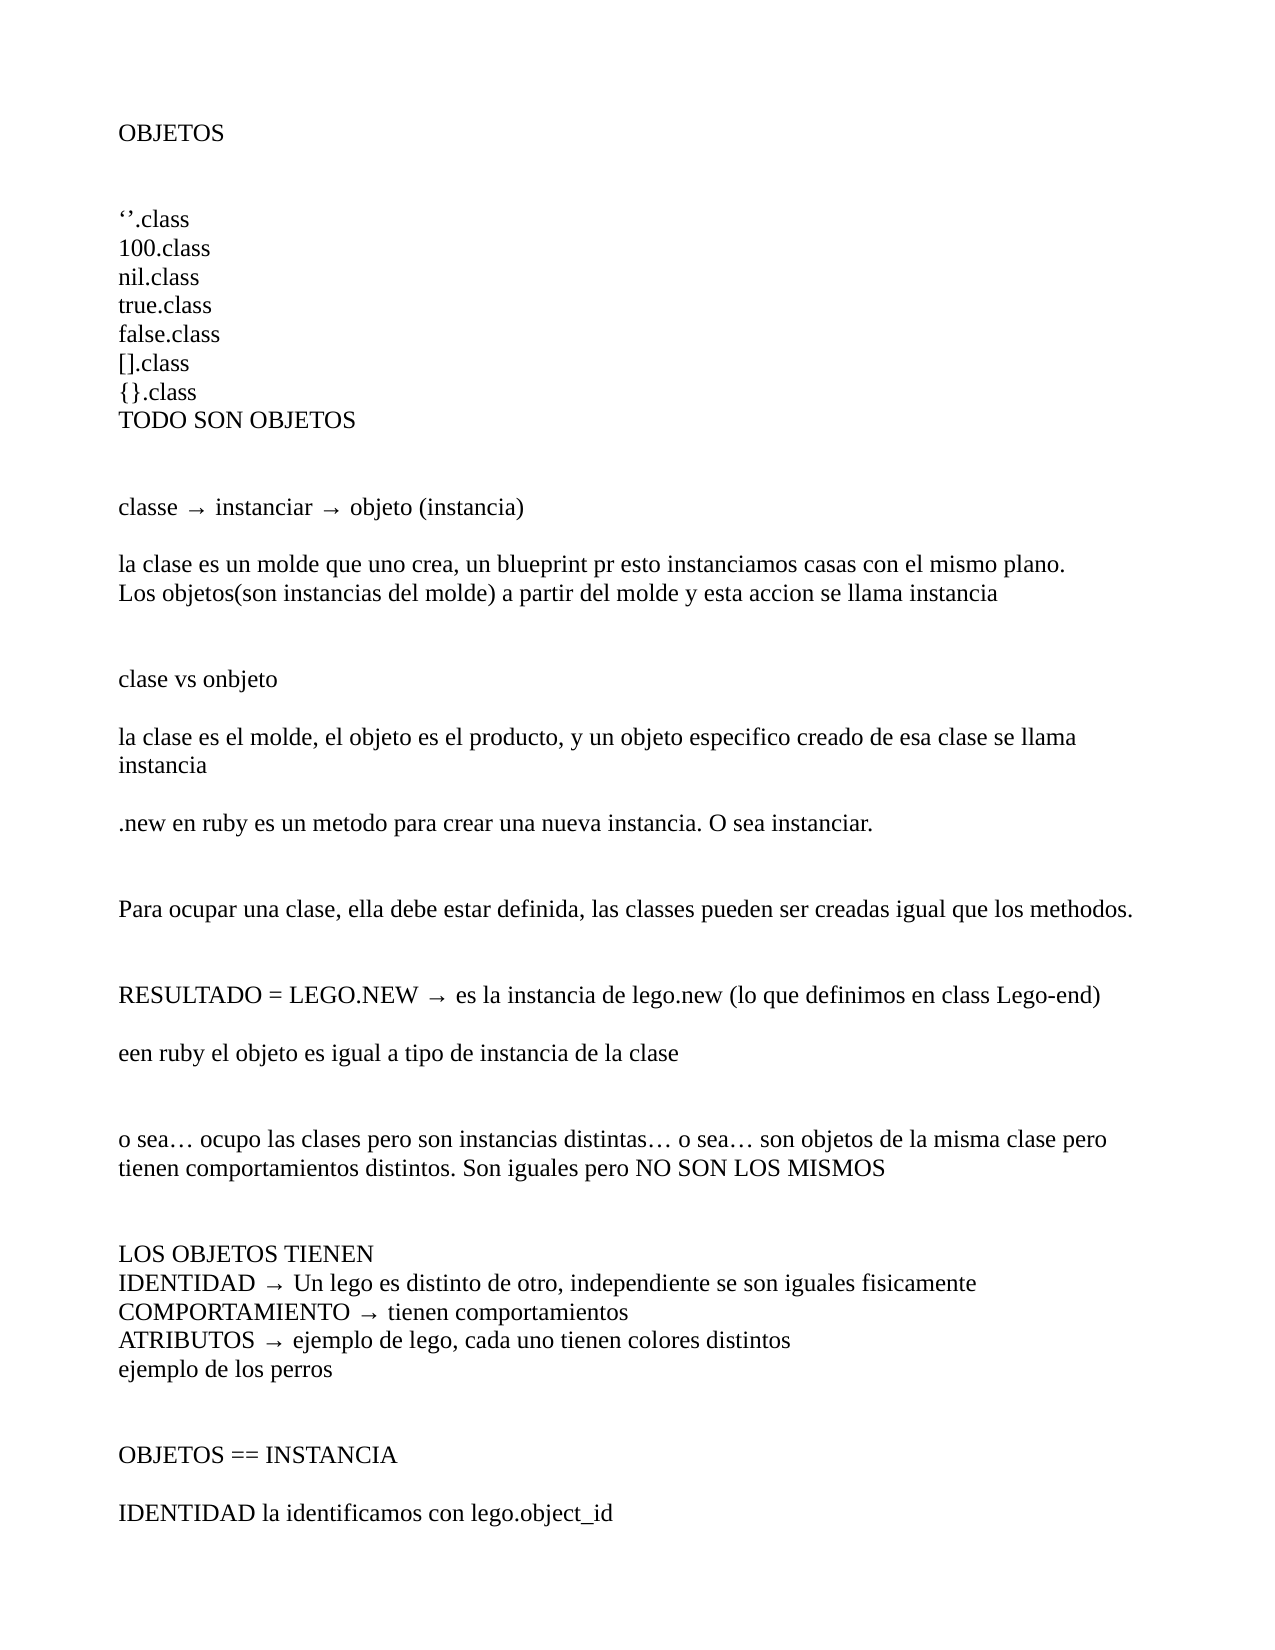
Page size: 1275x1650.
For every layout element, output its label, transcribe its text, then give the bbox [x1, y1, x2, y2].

text true.class [118, 291, 1157, 319]
text RESULTADO = LEGO.NEW → es la instancia de lego.new (lo que definimos en class Lego-end) [118, 981, 1157, 1009]
text clase vs onbjeto [118, 664, 1157, 693]
text ‘’.class [118, 204, 1157, 233]
text .new en ruby es un metodo para crear una nueva instancia. O sea instanciar. [118, 808, 1157, 837]
text ejemplo de los perros [118, 1354, 1157, 1383]
text Los objetos(son instancias del molde) a partir del molde y esta accion se llama instancia [118, 578, 1157, 607]
text false.class [118, 319, 1157, 348]
text la clase es el molde, el objeto es el producto, y un objeto especifico creado de esa clase se llama instancia [118, 722, 1157, 779]
text IDENTIDAD → Un lego es distinto de otro, independiente se son iguales fisicamente [118, 1268, 1157, 1297]
text la clase es un molde que uno crea, un blueprint pr esto instanciamos casas con el mismo plano. [118, 549, 1157, 578]
text ATRIBUTOS → ejemplo de lego, cada uno tienen colores distintos [118, 1326, 1157, 1354]
text [].class [118, 348, 1157, 377]
text LOS OBJETOS TIENEN [118, 1239, 1157, 1268]
text nil.class [118, 262, 1157, 291]
text o sea… ocupo las clases pero son instancias distintas… o sea… son objetos de la misma clase pero tienen comportamientos distintos. Son iguales pero NO SON LOS MISMOS [118, 1124, 1157, 1182]
text OBJETOS == INSTANCIA [118, 1441, 1157, 1469]
text {}.class [118, 377, 1157, 406]
text classe → instanciar → objeto (instancia) [118, 492, 1157, 521]
text 100.class [118, 233, 1157, 262]
text Para ocupar una clase, ella debe estar definida, las classes pueden ser creadas igual que los methodos. [118, 894, 1157, 923]
text COMPORTAMIENTO → tienen comportamientos [118, 1297, 1157, 1326]
text OBJETOS [118, 118, 1157, 147]
text TODO SON OBJETOS [118, 406, 1157, 434]
text IDENTIDAD la identificamos con lego.object_id [118, 1498, 1157, 1527]
text een ruby el objeto es igual a tipo de instancia de la clase [118, 1038, 1157, 1067]
